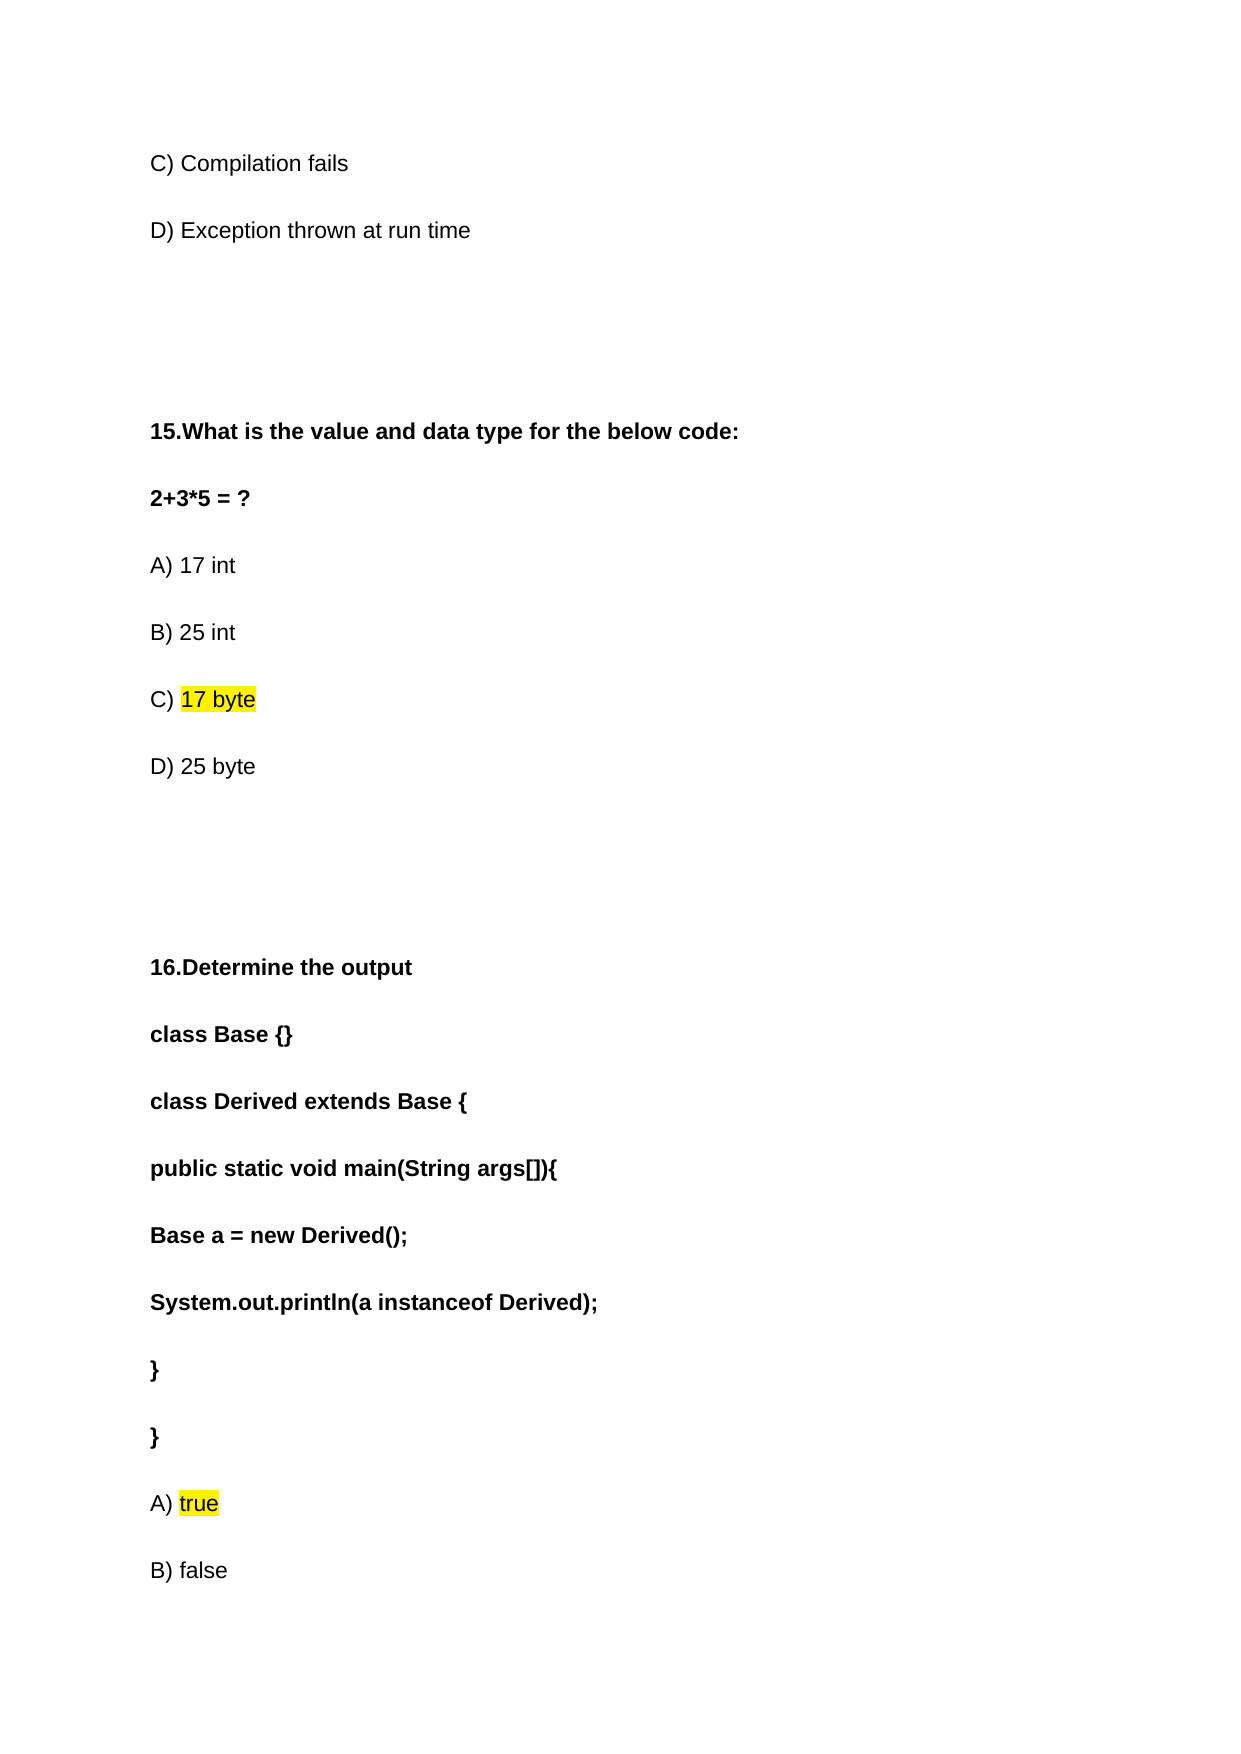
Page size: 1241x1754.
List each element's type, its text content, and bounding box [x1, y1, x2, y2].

text 2+3*5 = ? [150, 485, 1090, 511]
text D) 25 byte [150, 753, 1090, 779]
text class Derived extends Base { [150, 1088, 1090, 1114]
text C) 17 byte [150, 686, 1090, 712]
text public static void main(String args[]){ [150, 1155, 1090, 1181]
text class Base {} [150, 1021, 1090, 1047]
text } [150, 1356, 1090, 1382]
text Base a = new Derived(); [150, 1222, 1090, 1248]
text B) 25 int [150, 619, 1090, 645]
text A) 17 int [150, 552, 1090, 578]
text C) Compilation fails [150, 150, 1090, 176]
text 15.What is the value and data type for the below code: [150, 418, 1090, 444]
text System.out.println(a instanceof Derived); [150, 1289, 1090, 1315]
text D) Exception thrown at run time [150, 217, 1090, 243]
text 16.Determine the output [150, 954, 1090, 980]
text A) true [150, 1489, 1090, 1516]
text B) false [150, 1557, 1090, 1583]
text } [150, 1423, 1090, 1449]
